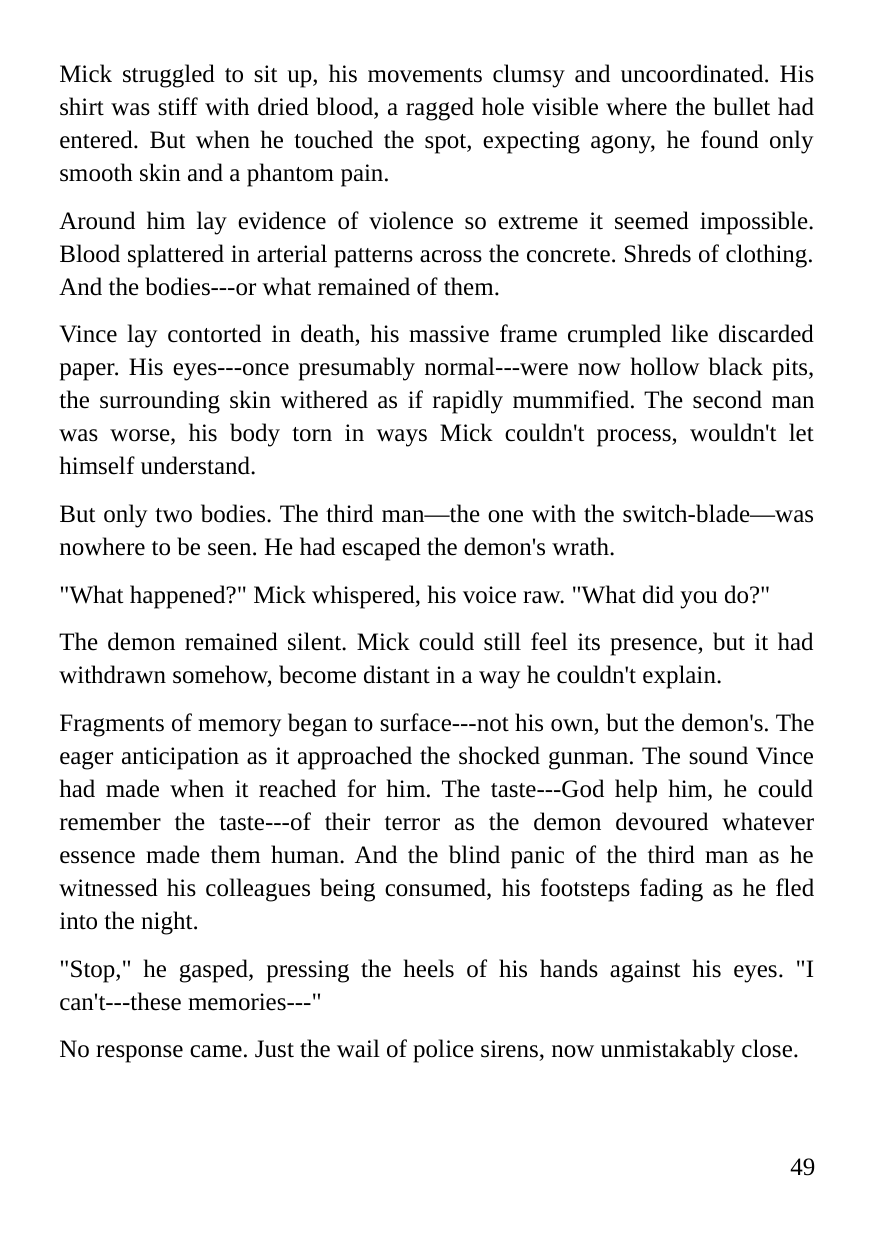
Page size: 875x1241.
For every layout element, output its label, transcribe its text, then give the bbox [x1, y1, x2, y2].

text No response came. Just the wail of police sirens, now unmistakably close. [59, 1034, 815, 1063]
text But only two bodies. The third man—the one with the switch-blade—was nowhere to be seen. He had escaped the demon's wrath. [59, 499, 815, 561]
text Fragments of memory began to surface---not his own, but the demon's. The eager anticipation as it approached the shocked gunman. The sound Vince had made when it reached for him. The taste---God help him, he could remember the taste---of their terror as the demon devoured whatever essence made them human. And the blind panic of the third man as he witnessed his colleagues being consumed, his footsteps fading as he fled into the night. [59, 708, 815, 935]
text "Stop," he gasped, pressing the heels of his hands against his eyes. "I can't---these memories---" [59, 954, 815, 1015]
text The demon remained silent. Mick could still feel its presence, but it had withdrawn somehow, become distant in a way he couldn't explain. [59, 627, 815, 689]
text Mick struggled to sit up, his movements clumsy and uncoordinated. His shirt was stiff with dried blood, a ragged hole visible where the bullet had entered. But when he touched the spot, expecting agony, he found only smooth skin and a phantom pain. [59, 59, 815, 187]
text "What happened?" Mick whispered, his voice raw. "What did you do?" [59, 580, 815, 608]
text Vince lay contorted in death, his massive frame crumpled like discarded paper. His eyes---once presumably normal---were now hollow black pits, the surrounding skin withered as if rapidly mummified. The second man was worse, his body torn in ways Mick couldn't process, wouldn't let himself understand. [59, 319, 815, 480]
text Around him lay evidence of violence so extreme it seemed impossible. Blood splattered in arterial patterns across the concrete. Shreds of clothing. And the bodies---or what remained of them. [59, 206, 815, 301]
